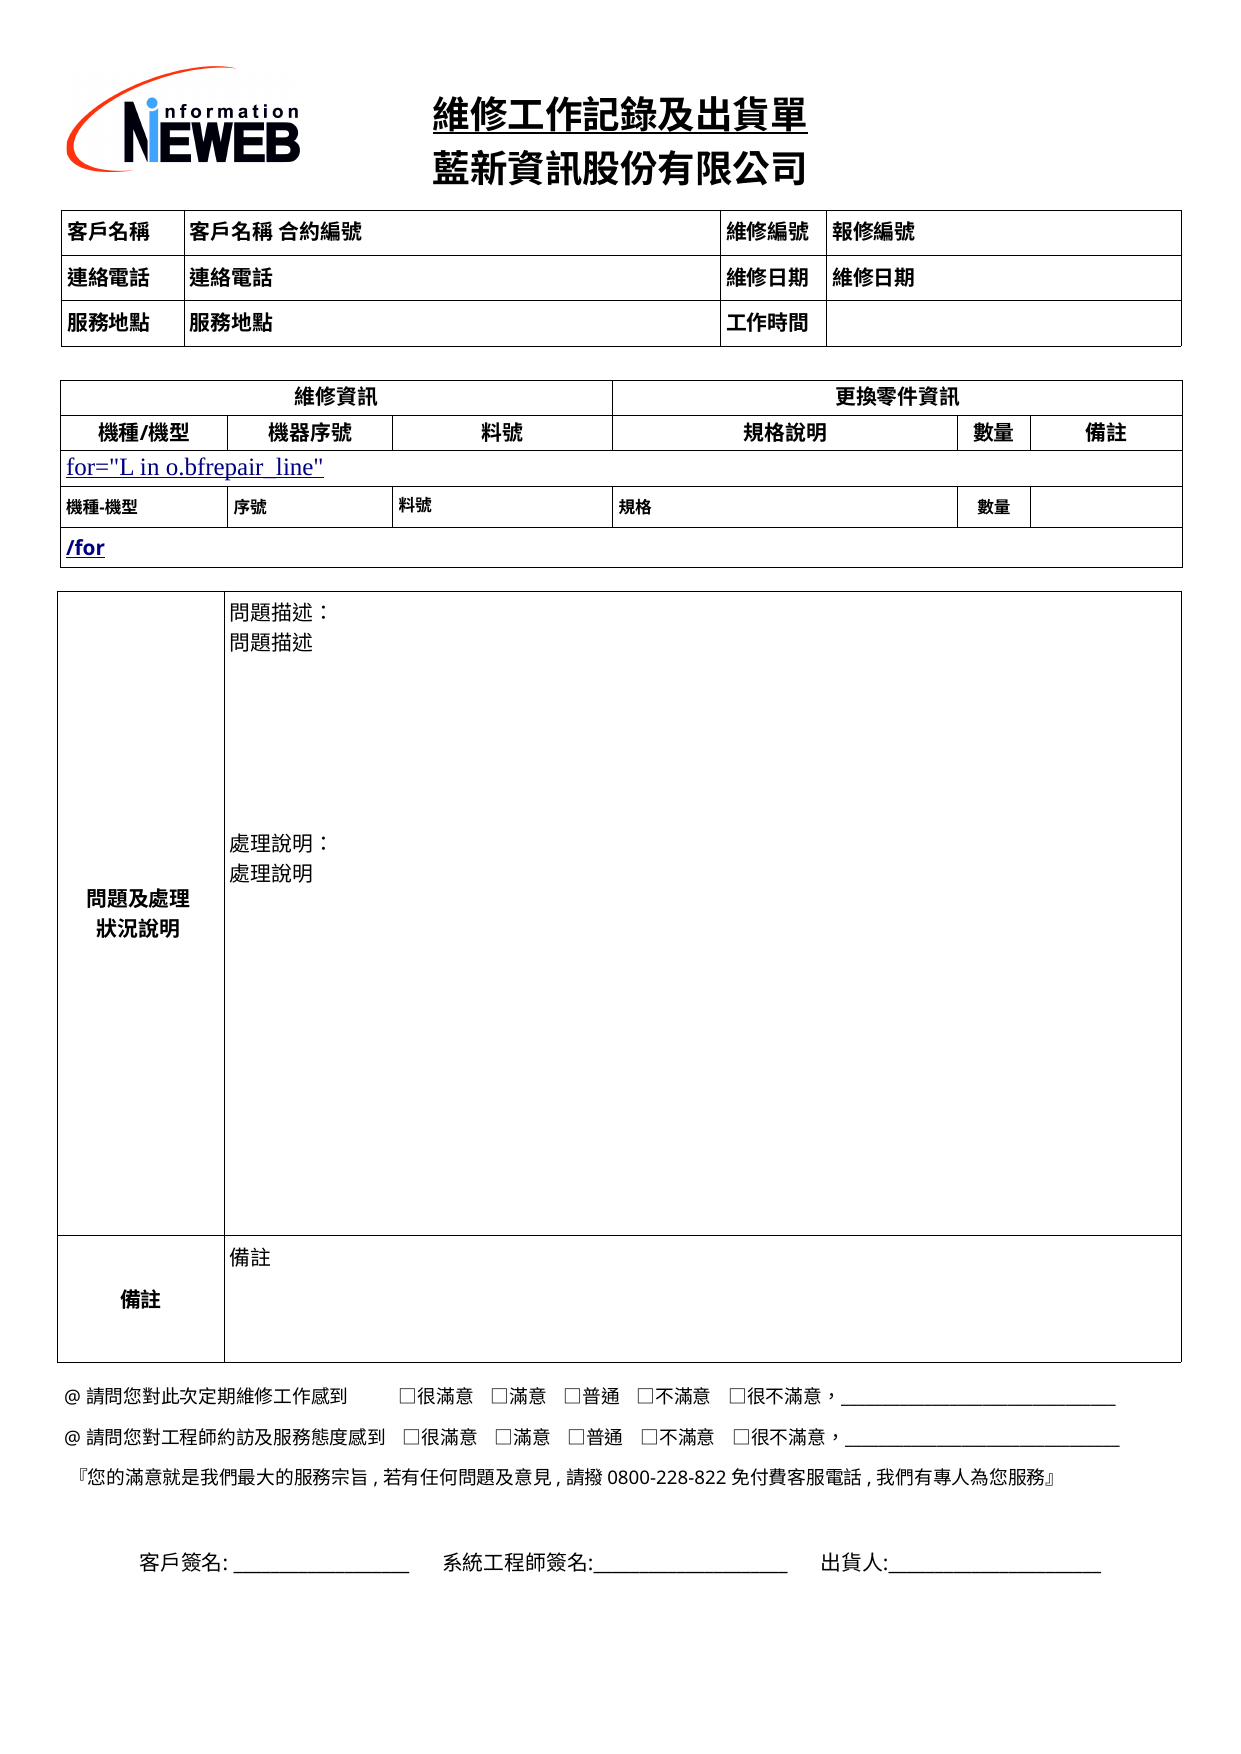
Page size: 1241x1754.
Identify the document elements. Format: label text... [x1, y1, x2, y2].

table_header 更換零件資訊 [613, 381, 1182, 415]
table_cell 機器序號 [228, 416, 392, 450]
table_cell 數量 [958, 416, 1030, 450]
text 『您的滿意就是我們最大的服務宗旨 , 若有任何問題及意見 , 請撥0800-228-822 免付費客服電話 , 我們有專人為您服務』 [59, 1463, 1181, 1490]
table_header 問題描述： 問題描述 處理說明： 處理說明 [225, 592, 1181, 1235]
picture [66, 66, 300, 172]
table_cell for="L in o.bfrepair_line" [61, 451, 1182, 486]
text 藍新資訊股份有限公司 [59, 139, 1181, 193]
table_cell 備註 [225, 1236, 1181, 1362]
table_cell 規格 [613, 487, 957, 527]
table_cell 連絡電話 [62, 256, 184, 300]
table_cell [1031, 487, 1182, 527]
table_cell 規格說明 [613, 416, 957, 450]
table_cell 料號 [393, 416, 612, 450]
table_cell 維修日期 [721, 256, 826, 300]
table_cell 服務地點 [185, 301, 720, 346]
table_cell 連絡電話 [185, 256, 720, 300]
table_cell 備註 [1031, 416, 1182, 450]
table_cell 序號 [228, 487, 392, 527]
table_cell 維修日期 [827, 256, 1181, 300]
table_header 報修編號 [827, 211, 1181, 255]
table_cell 備註 [58, 1236, 224, 1362]
text @ 請問您對此次定期維修工作感到 □很滿意 □滿意 □普通 □不滿意 □很不滿意，_________________________________ [59, 1382, 1181, 1409]
table_header 客戶名稱 [62, 211, 184, 255]
table_header 問題及處理 狀況說明 [58, 592, 224, 1235]
table_cell 料號 [393, 487, 612, 527]
table_cell /for [61, 528, 1182, 567]
text 維修工作記錄及出貨單 [300, 85, 1181, 139]
table_header 客戶名稱 合約編號 [185, 211, 720, 255]
table_cell 機種-機型 [61, 487, 227, 527]
table_header 維修資訊 [61, 381, 612, 415]
table_cell 數量 [958, 487, 1030, 527]
text @ 請問您對工程師約訪及服務態度感到 □很滿意 □滿意 □普通 □不滿意 □很不滿意，_________________________________ [59, 1422, 1181, 1449]
table_header 維修編號 [721, 211, 826, 255]
text 客戶簽名: ___________________ 系統工程師簽名:_____________________ 出貨人:_______________________ [59, 1546, 1181, 1577]
text [59, 85, 66, 139]
table_cell 工作時間 [721, 301, 826, 346]
table_cell 服務地點 [62, 301, 184, 346]
table_cell 機種/機型 [61, 416, 227, 450]
table_cell [827, 301, 1181, 346]
